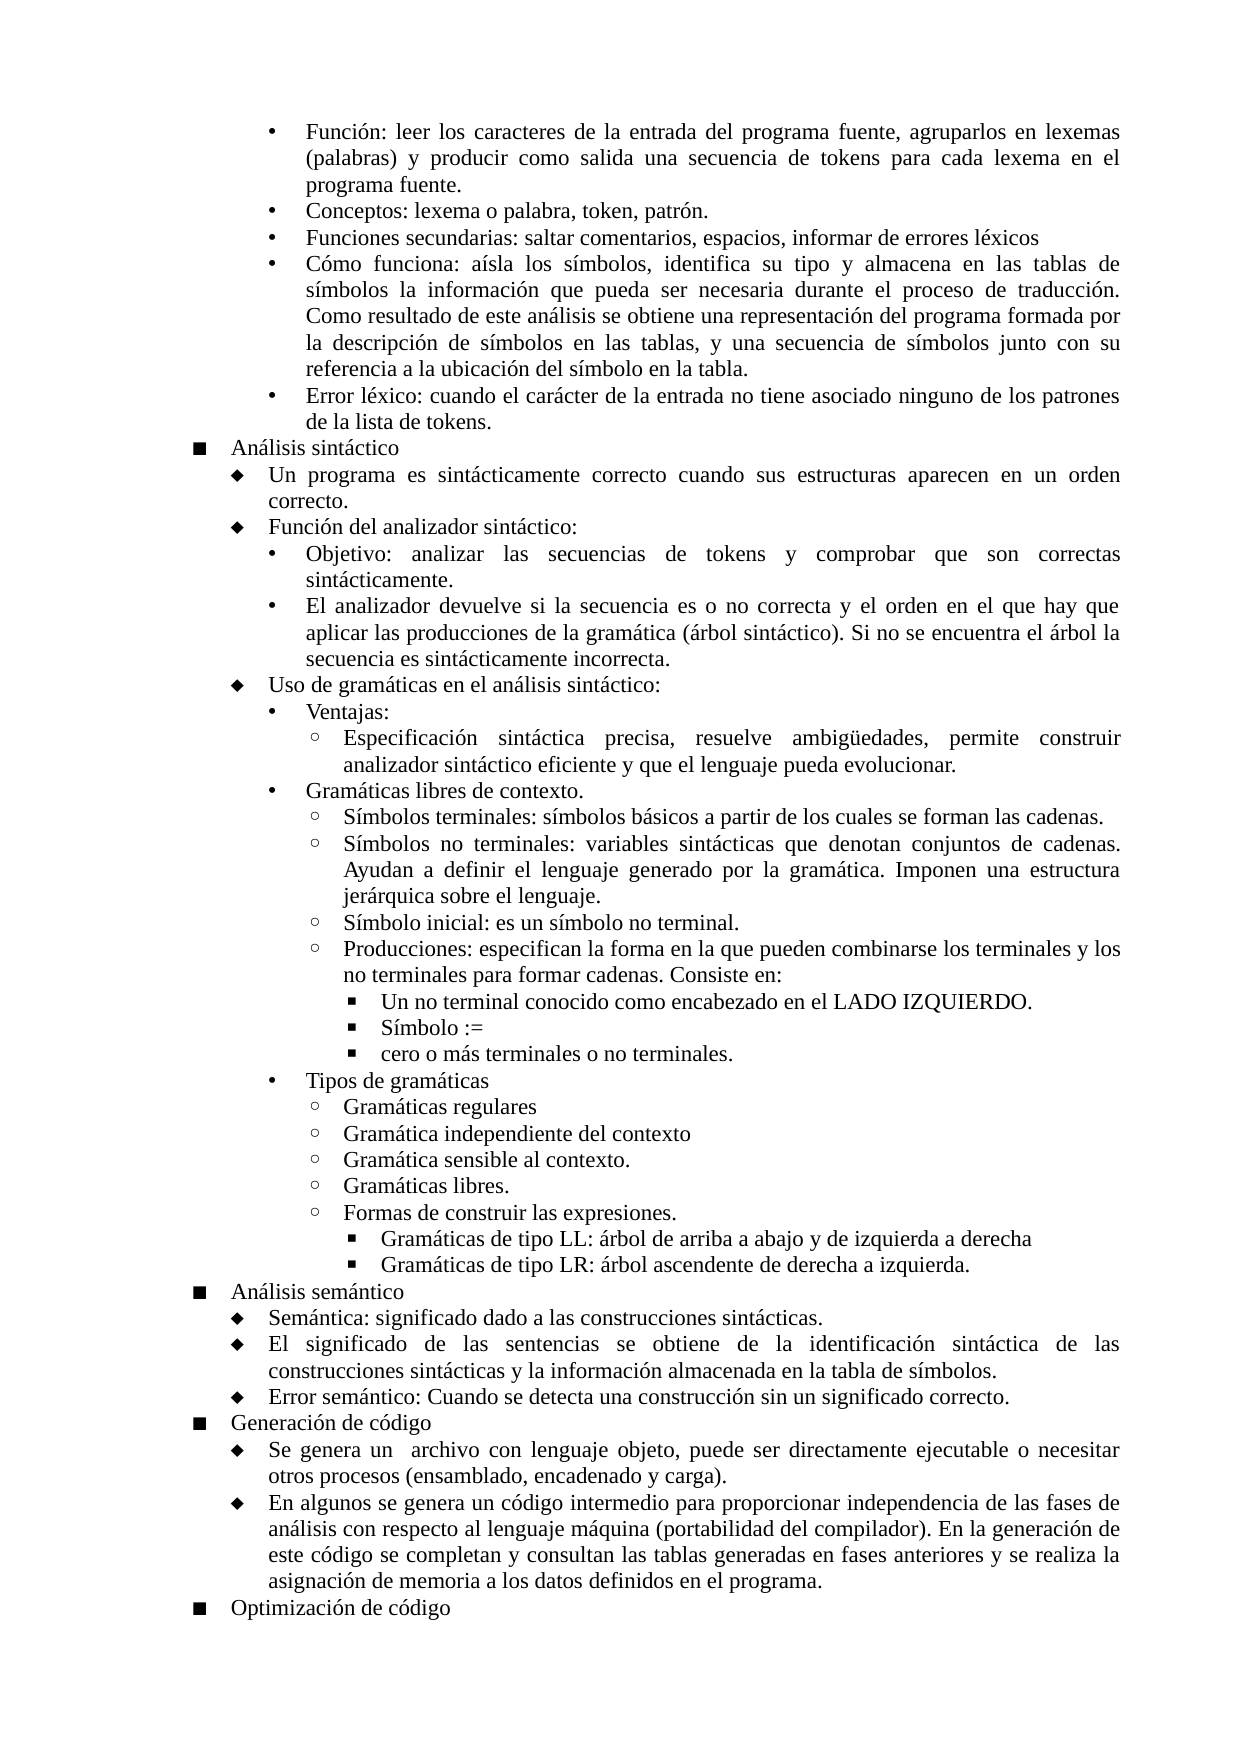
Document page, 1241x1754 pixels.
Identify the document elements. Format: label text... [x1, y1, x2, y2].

list Producciones: especifican la forma en la que pueden combinarse los terminales y los no terminales para formar cadenas. Consiste en: [306, 935, 1122, 988]
list Símbolos no terminales: variables sintácticas que denotan conjuntos de cadenas. Ayudan a definir el lenguaje generado por la gramática. Imponen una estructura jerárquica sobre el lenguaje. [306, 830, 1122, 909]
list Uso de gramáticas en el análisis sintáctico: [231, 672, 1122, 698]
list El analizador devuelve si la secuencia es o no correcta y el orden en el que hay que aplicar las producciones de la gramática (árbol sintáctico). Si no se encuentra el árbol la secuencia es sintácticamente incorrecta. [268, 592, 1122, 672]
list Cómo funciona: aísla los símbolos, identifica su tipo y almacena en las tablas de símbolos la información que pueda ser necesaria durante el proceso de traducción. Como resultado de este análisis se obtiene una representación del programa formada por la descripción de símbolos en las tablas, y una secuencia de símbolos junto con su referencia a la ubicación del símbolo en la tabla. [268, 250, 1122, 382]
list Gramáticas libres de contexto. [268, 777, 1122, 803]
list Análisis semántico [193, 1278, 1122, 1304]
list En algunos se genera un código intermedio para proporcionar independencia de las fases de análisis con respecto al lenguaje máquina (portabilidad del compilador). En la generación de este código se completan y consultan las tablas generadas en fases anteriores y se realiza la asignación de memoria a los datos definidos en el programa. [231, 1488, 1122, 1594]
list Un no terminal conocido como encabezado en el LADO IZQUIERDO. [343, 988, 1122, 1014]
list cero o más terminales o no terminales. [343, 1041, 1122, 1067]
list Formas de construir las expresiones. [306, 1199, 1122, 1225]
list Ventajas: [268, 698, 1122, 724]
list Análisis sintáctico [193, 434, 1122, 461]
list Generación de código [193, 1409, 1122, 1436]
list Gramáticas regulares [306, 1093, 1122, 1119]
list Símbolo inicial: es un símbolo no terminal. [306, 909, 1122, 935]
list Tipos de gramáticas [268, 1067, 1122, 1093]
list Se genera un archivo con lenguaje objeto, puede ser directamente ejecutable o necesitar otros procesos (ensamblado, encadenado y carga). [231, 1436, 1122, 1488]
list Gramáticas de tipo LR: árbol ascendente de derecha a izquierda. [343, 1251, 1122, 1278]
list Semántica: significado dado a las construcciones sintácticas. [231, 1304, 1122, 1330]
list Símbolos terminales: símbolos básicos a partir de los cuales se forman las cadenas. [306, 803, 1122, 830]
list Un programa es sintácticamente correcto cuando sus estructuras aparecen en un orden correcto. [231, 461, 1122, 513]
list Gramáticas de tipo LL: árbol de arriba a abajo y de izquierda a derecha [343, 1225, 1122, 1251]
list Función: leer los caracteres de la entrada del programa fuente, agruparlos en lexemas (palabras) y producir como salida una secuencia de tokens para cada lexema en el programa fuente. [268, 118, 1122, 197]
list Gramática independiente del contexto [306, 1119, 1122, 1146]
list Conceptos: lexema o palabra, token, patrón. [268, 197, 1122, 223]
list Funciones secundarias: saltar comentarios, espacios, informar de errores léxicos [268, 223, 1122, 250]
list Especificación sintáctica precisa, resuelve ambigüedades, permite construir analizador sintáctico eficiente y que el lenguaje pueda evolucionar. [306, 724, 1122, 777]
list Error léxico: cuando el carácter de la entrada no tiene asociado ninguno de los patrones de la lista de tokens. [268, 382, 1122, 434]
list Error semántico: Cuando se detecta una construcción sin un significado correcto. [231, 1383, 1122, 1409]
list Objetivo: analizar las secuencias de tokens y comprobar que son correctas sintácticamente. [268, 540, 1122, 592]
list Gramáticas libres. [306, 1172, 1122, 1199]
list Gramática sensible al contexto. [306, 1146, 1122, 1172]
list El significado de las sentencias se obtiene de la identificación sintáctica de las construcciones sintácticas y la información almacenada en la tabla de símbolos. [231, 1330, 1122, 1383]
list Símbolo := [343, 1014, 1122, 1041]
list Función del analizador sintáctico: [231, 513, 1122, 540]
list Optimización de código [193, 1594, 1122, 1620]
